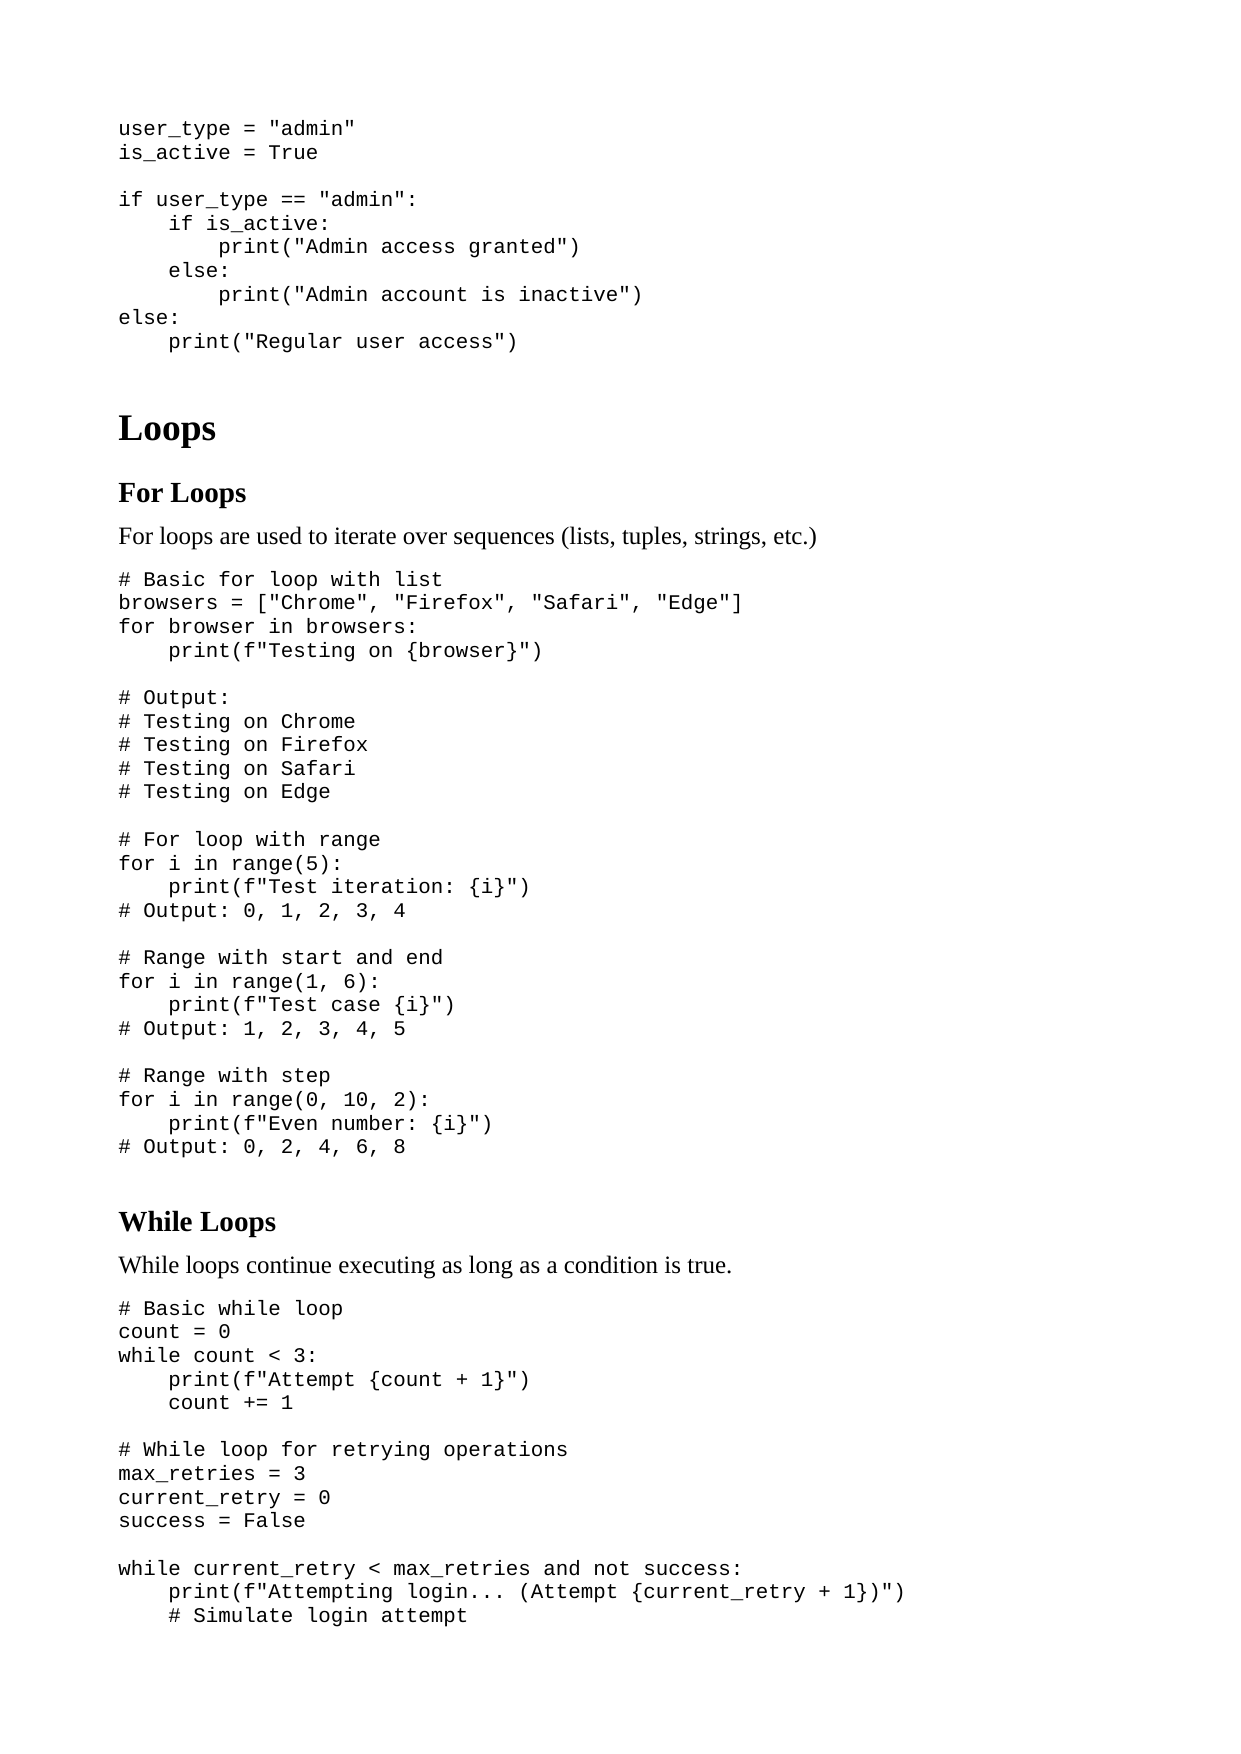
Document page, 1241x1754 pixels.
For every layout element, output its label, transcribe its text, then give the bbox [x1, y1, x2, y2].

text # Output: 1, 2, 3, 4, 5 [118, 1018, 1122, 1042]
text # Basic for loop with list [118, 569, 1122, 592]
subtitle Loops [118, 405, 1122, 448]
subtitle While Loops [118, 1204, 1122, 1237]
text if user_type == "admin": [118, 189, 1122, 213]
text print(f"Even number: {i}") [118, 1113, 1122, 1136]
text # Output: 0, 1, 2, 3, 4 [118, 900, 1122, 923]
text print(f"Attempting login... (Attempt {current_retry + 1})") [118, 1581, 1122, 1605]
text count += 1 [118, 1392, 1122, 1416]
text print(f"Attempt {count + 1}") [118, 1368, 1122, 1392]
text # Testing on Edge [118, 782, 1122, 805]
text # For loop with range [118, 829, 1122, 852]
text current_retry = 0 [118, 1487, 1122, 1510]
text while current_retry < max_retries and not success: [118, 1558, 1122, 1581]
text success = False [118, 1510, 1122, 1534]
text print(f"Test iteration: {i}") [118, 876, 1122, 900]
text print("Admin account is inactive") [118, 284, 1122, 307]
text count = 0 [118, 1321, 1122, 1345]
text # While loop for retrying operations [118, 1439, 1122, 1463]
text # Output: [118, 687, 1122, 711]
text # Testing on Chrome [118, 711, 1122, 734]
text print("Admin access granted") [118, 236, 1122, 260]
text for i in range(5): [118, 852, 1122, 876]
text is_active = True [118, 142, 1122, 165]
text # Output: 0, 2, 4, 6, 8 [118, 1136, 1122, 1160]
text user_type = "admin" [118, 118, 1122, 142]
text browsers = ["Chrome", "Firefox", "Safari", "Edge"] [118, 592, 1122, 616]
text else: [118, 260, 1122, 284]
text print("Regular user access") [118, 331, 1122, 354]
subtitle For Loops [118, 475, 1122, 509]
text # Simulate login attempt [118, 1605, 1122, 1629]
text # Range with step [118, 1065, 1122, 1089]
text print(f"Test case {i}") [118, 994, 1122, 1018]
text for i in range(1, 6): [118, 971, 1122, 994]
text max_retries = 3 [118, 1463, 1122, 1487]
text # Testing on Firefox [118, 734, 1122, 758]
text For loops are used to iterate over sequences (lists, tuples, strings, etc.) [118, 521, 1122, 550]
text for i in range(0, 10, 2): [118, 1089, 1122, 1113]
text While loops continue executing as long as a condition is true. [118, 1250, 1122, 1279]
text print(f"Testing on {browser}") [118, 640, 1122, 663]
text # Basic while loop [118, 1298, 1122, 1321]
text if is_active: [118, 213, 1122, 236]
text while count < 3: [118, 1345, 1122, 1368]
text # Testing on Safari [118, 758, 1122, 782]
text # Range with start and end [118, 947, 1122, 971]
text else: [118, 307, 1122, 331]
text for browser in browsers: [118, 616, 1122, 640]
